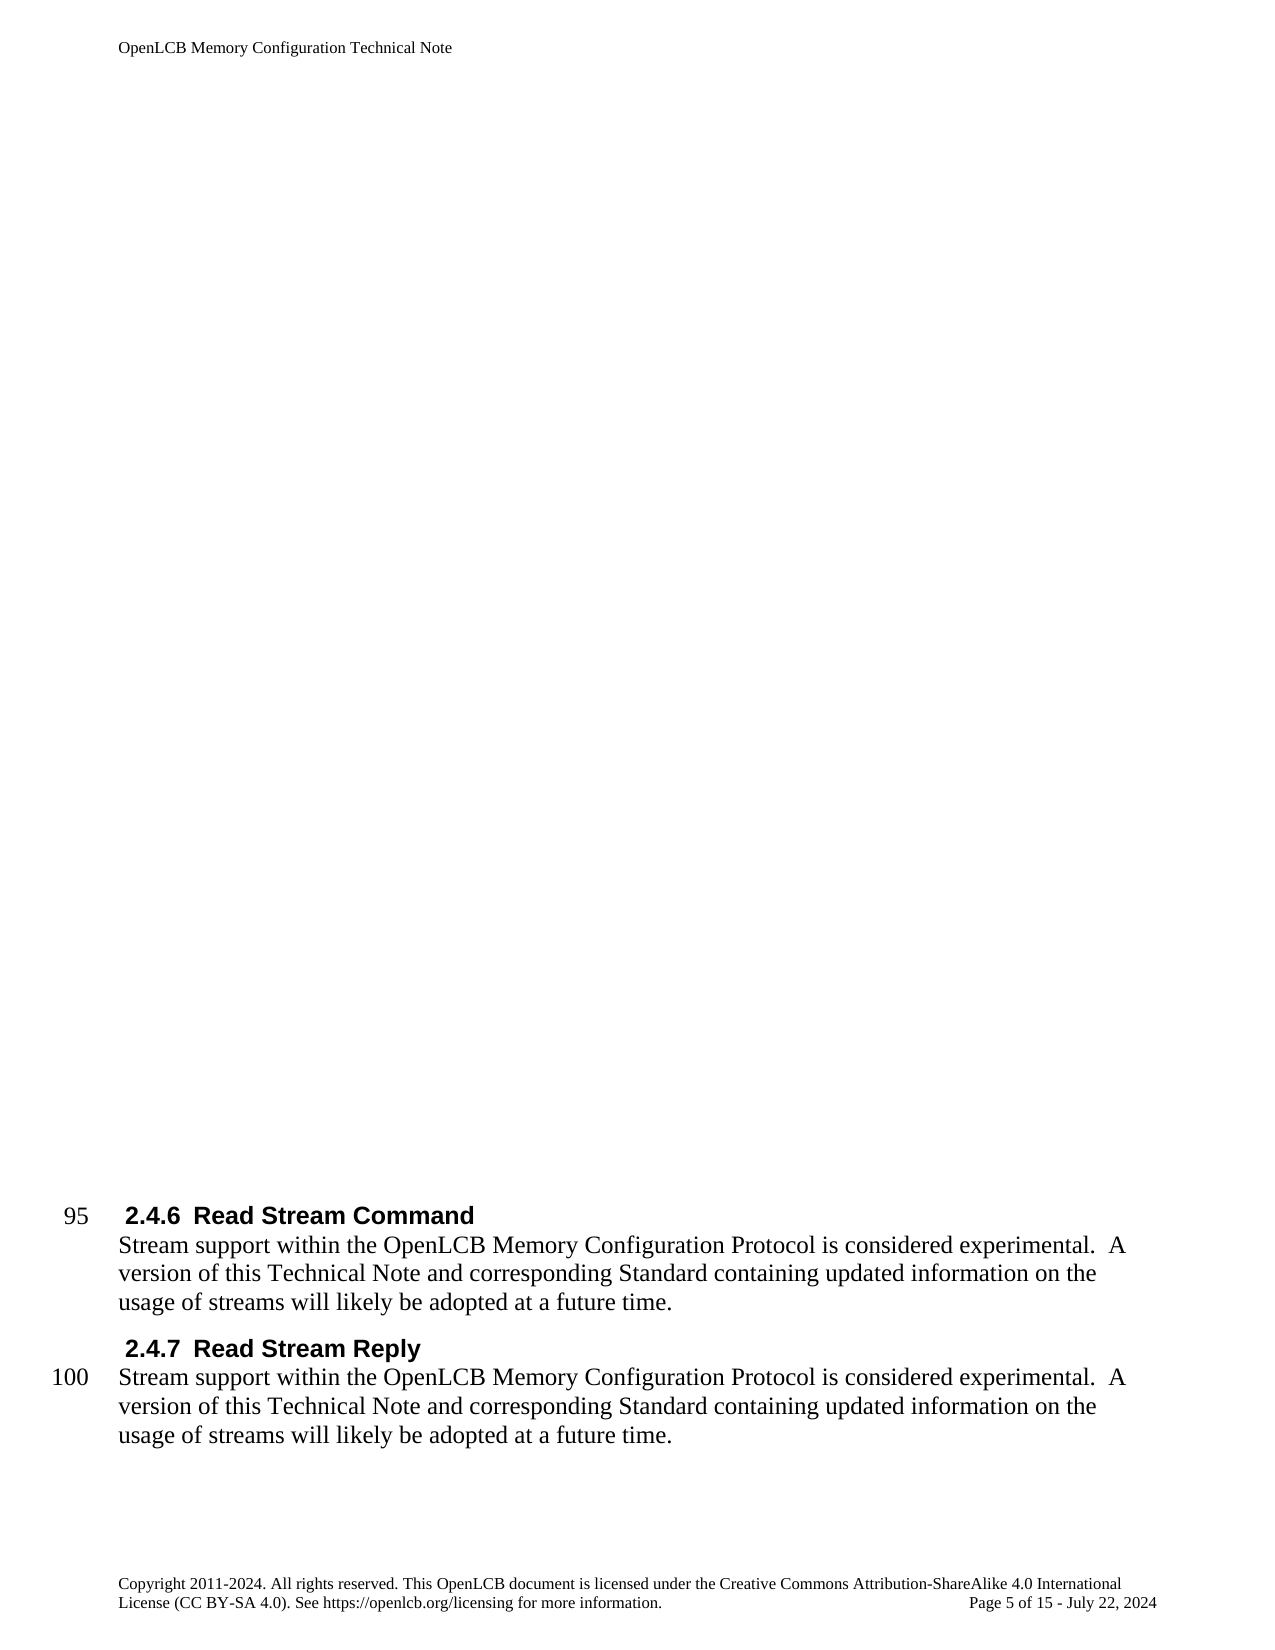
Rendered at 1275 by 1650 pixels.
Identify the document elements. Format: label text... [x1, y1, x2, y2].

subtitle Read Stream Reply [118, 1334, 1157, 1362]
subtitle Read Stream Command [118, 1201, 1157, 1230]
text Stream support within the OpenLCB Memory Configuration Protocol is considered experimental. A version of this Technical Note and corresponding Standard containing updated information on the usage of streams will likely be adopted at a future time. [118, 1230, 1157, 1316]
text Stream support within the OpenLCB Memory Configuration Protocol is considered experimental. A version of this Technical Note and corresponding Standard containing updated information on the usage of streams will likely be adopted at a future time. [118, 1362, 1157, 1449]
